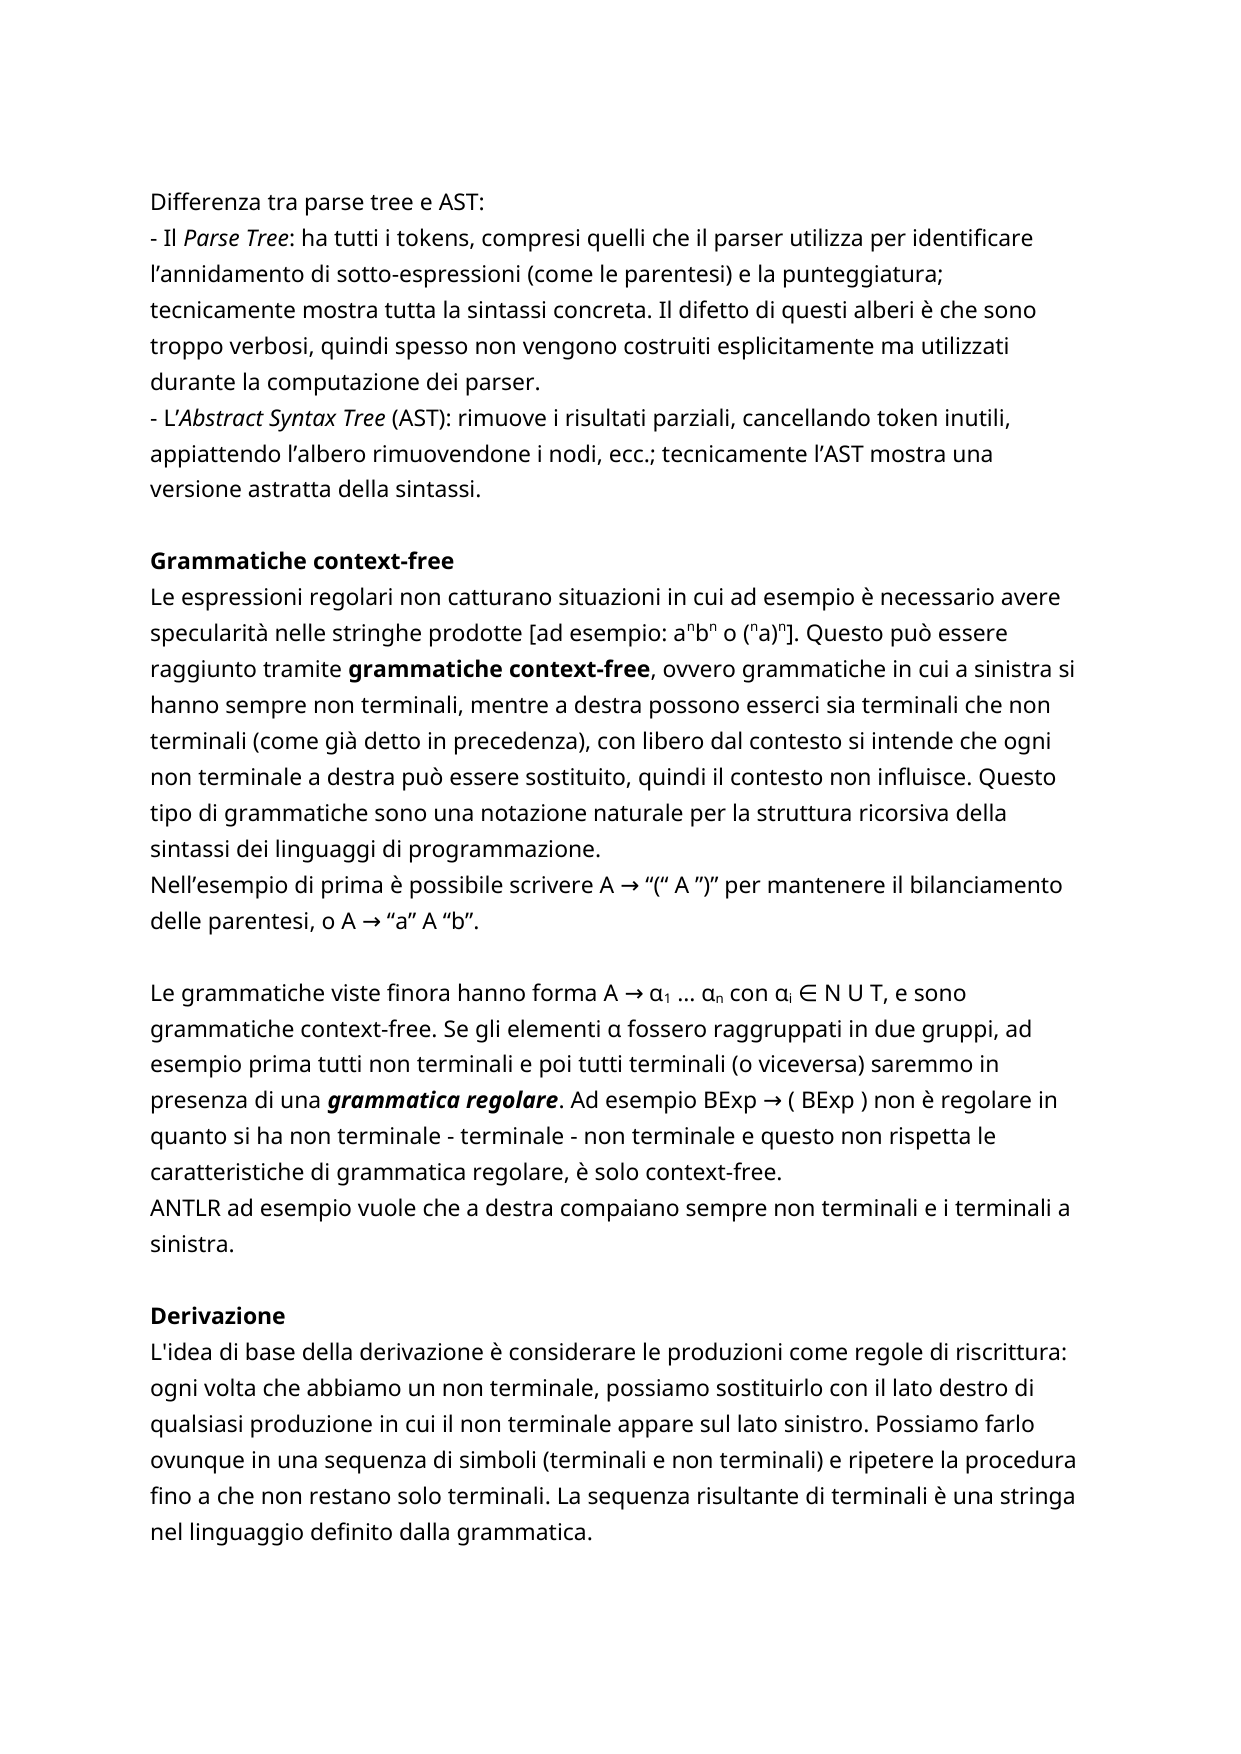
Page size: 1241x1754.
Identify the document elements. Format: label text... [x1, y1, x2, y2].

text Nell’esempio di prima è possibile scrivere A → “(“ A ”)” per mantenere il bilanciamento delle parentesi, o A → “a” A “b”. [150, 869, 1090, 936]
text - L’Abstract Syntax Tree (AST): rimuove i risultati parziali, cancellando token inutili, appiattendo l’albero rimuovendone i nodi, ecc.; tecnicamente l’AST mostra una versione astratta della sintassi. [150, 402, 1090, 505]
text L'idea di base della derivazione è considerare le produzioni come regole di riscrittura: ogni volta che abbiamo un non terminale, possiamo sostituirlo con il lato destro di qualsiasi produzione in cui il non terminale appare sul lato sinistro. Possiamo farlo ovunque in una sequenza di simboli (terminali e non terminali) e ripetere la procedura fino a che non restano solo terminali. La sequenza risultante di terminali è una stringa nel linguaggio definito dalla grammatica. [150, 1336, 1090, 1547]
text ANTLR ad esempio vuole che a destra compaiano sempre non terminali e i terminali a sinistra. [150, 1192, 1090, 1259]
text Grammatiche context-free [150, 545, 1090, 577]
text Le grammatiche viste finora hanno forma A → α1 … αn con αi ∈ N U T, e sono grammatiche context-free. Se gli elementi α fossero raggruppati in due gruppi, ad esempio prima tutti non terminali e poi tutti terminali (o viceversa) saremmo in presenza di una grammatica regolare. Ad esempio BExp → ( BExp ) non è regolare in quanto si ha non terminale - terminale - non terminale e questo non rispetta le caratteristiche di grammatica regolare, è solo context-free. [150, 977, 1090, 1187]
text Le espressioni regolari non catturano situazioni in cui ad esempio è necessario avere specularità nelle stringhe prodotte [ad esempio: anbn o (na)n]. Questo può essere raggiunto tramite grammatiche context-free, ovvero grammatiche in cui a sinistra si hanno sempre non terminali, mentre a destra possono esserci sia terminali che non terminali (come già detto in precedenza), con libero dal contesto si intende che ogni non terminale a destra può essere sostituito, quindi il contesto non influisce. Questo tipo di grammatiche sono una notazione naturale per la struttura ricorsiva della sintassi dei linguaggi di programmazione. [150, 581, 1090, 864]
text Derivazione [150, 1300, 1090, 1331]
text Differenza tra parse tree e AST: [150, 186, 1090, 217]
text - Il Parse Tree: ha tutti i tokens, compresi quelli che il parser utilizza per identificare l’annidamento di sotto-espressioni (come le parentesi) e la punteggiatura; tecnicamente mostra tutta la sintassi concreta. Il difetto di questi alberi è che sono troppo verbosi, quindi spesso non vengono costruiti esplicitamente ma utilizzati durante la computazione dei parser. [150, 222, 1090, 397]
